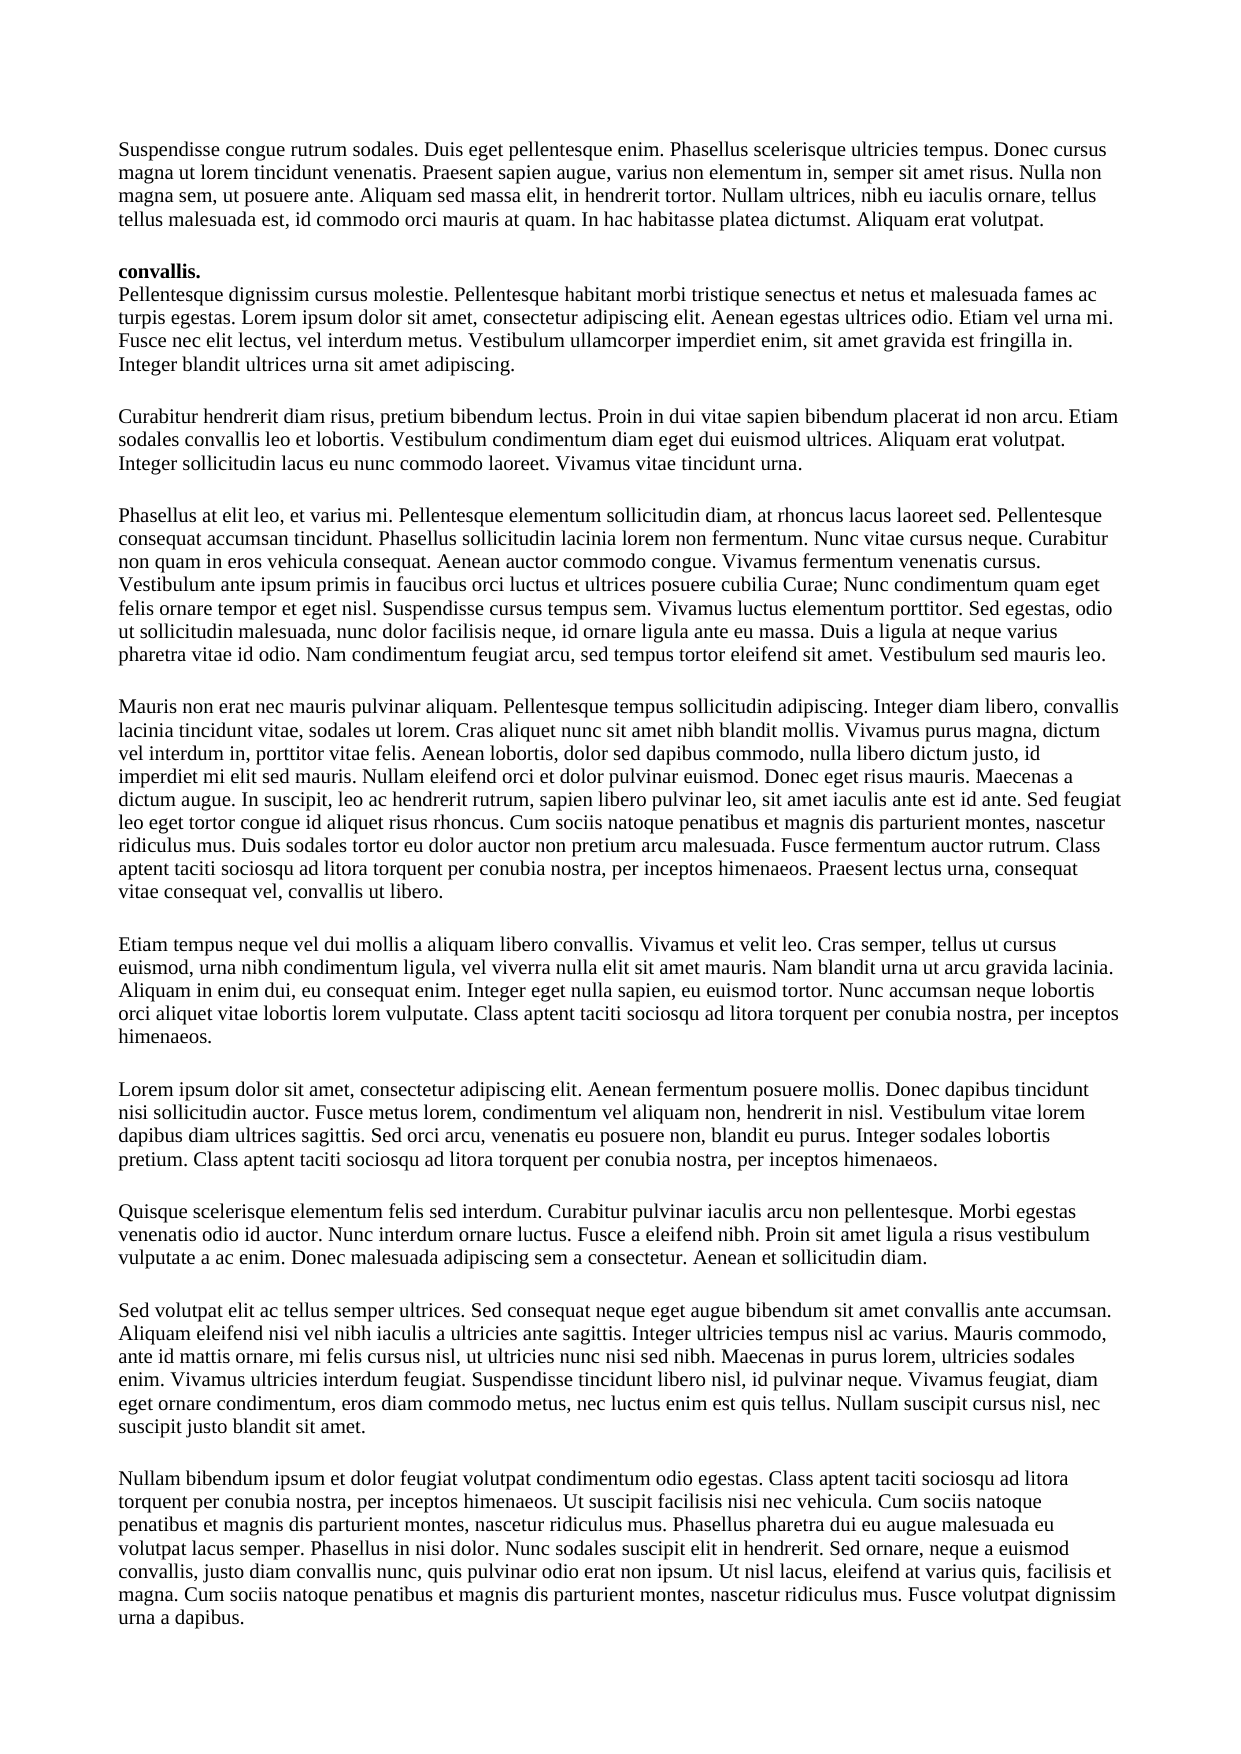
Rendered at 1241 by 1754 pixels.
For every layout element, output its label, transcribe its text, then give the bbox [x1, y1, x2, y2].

text Curabitur hendrerit diam risus, pretium bibendum lectus. Proin in dui vitae sapien bibendum placerat id non arcu. Etiam sodales convallis leo et lobortis. Vestibulum condimentum diam eget dui euismod ultrices. Aliquam erat volutpat. Integer sollicitudin lacus eu nunc commodo laoreet. Vivamus vitae tincidunt urna. [118, 405, 1122, 474]
text Phasellus at elit leo, et varius mi. Pellentesque elementum sollicitudin diam, at rhoncus lacus laoreet sed. Pellentesque consequat accumsan tincidunt. Phasellus sollicitudin lacinia lorem non fermentum. Nunc vitae cursus neque. Curabitur non quam in eros vehicula consequat. Aenean auctor commodo congue. Vivamus fermentum venenatis cursus. Vestibulum ante ipsum primis in faucibus orci luctus et ultrices posuere cubilia Curae; Nunc condimentum quam eget felis ornare tempor et eget nisl. Suspendisse cursus tempus sem. Vivamus luctus elementum porttitor. Sed egestas, odio ut sollicitudin malesuada, nunc dolor facilisis neque, id ornare ligula ante eu massa. Duis a ligula at neque varius pharetra vitae id odio. Nam condimentum feugiat arcu, sed tempus tortor eleifend sit amet. Vestibulum sed mauris leo. [118, 504, 1122, 666]
text Lorem ipsum dolor sit amet, consectetur adipiscing elit. Aenean fermentum posuere mollis. Donec dapibus tincidunt nisi sollicitudin auctor. Fusce metus lorem, condimentum vel aliquam non, hendrerit in nisl. Vestibulum vitae lorem dapibus diam ultrices sagittis. Sed orci arcu, venenatis eu posuere non, blandit eu purus. Integer sodales lobortis pretium. Class aptent taciti sociosqu ad litora torquent per conubia nostra, per inceptos himenaeos. [118, 1078, 1122, 1171]
text Nullam bibendum ipsum et dolor feugiat volutpat condimentum odio egestas. Class aptent taciti sociosqu ad litora torquent per conubia nostra, per inceptos himenaeos. Ut suscipit facilisis nisi nec vehicula. Cum sociis natoque penatibus et magnis dis parturient montes, nascetur ridiculus mus. Phasellus pharetra dui eu augue malesuada eu volutpat lacus semper. Phasellus in nisi dolor. Nunc sodales suscipit elit in hendrerit. Sed ornare, neque a euismod convallis, justo diam convallis nunc, quis pulvinar odio erat non ipsum. Ut nisl lacus, eleifend at varius quis, facilisis et magna. Cum sociis natoque penatibus et magnis dis parturient montes, nascetur ridiculus mus. Fusce volutpat dignissim urna a dapibus. [118, 1467, 1122, 1629]
text Pellentesque dignissim cursus molestie. Pellentesque habitant morbi tristique senectus et netus et malesuada fames ac turpis egestas. Lorem ipsum dolor sit amet, consectetur adipiscing elit. Aenean egestas ultrices odio. Etiam vel urna mi. Fusce nec elit lectus, vel interdum metus. Vestibulum ullamcorper imperdiet enim, sit amet gravida est fringilla in. Integer blandit ultrices urna sit amet adipiscing. [118, 283, 1122, 376]
text convallis. [118, 260, 1122, 283]
text Etiam tempus neque vel dui mollis a aliquam libero convallis. Vivamus et velit leo. Cras semper, tellus ut cursus euismod, urna nibh condimentum ligula, vel viverra nulla elit sit amet mauris. Nam blandit urna ut arcu gravida lacinia. Aliquam in enim dui, eu consequat enim. Integer eget nulla sapien, eu euismod tortor. Nunc accumsan neque lobortis orci aliquet vitae lobortis lorem vulputate. Class aptent taciti sociosqu ad litora torquent per conubia nostra, per inceptos himenaeos. [118, 933, 1122, 1048]
text Suspendisse congue rutrum sodales. Duis eget pellentesque enim. Phasellus scelerisque ultricies tempus. Donec cursus magna ut lorem tincidunt venenatis. Praesent sapien augue, varius non elementum in, semper sit amet risus. Nulla non magna sem, ut posuere ante. Aliquam sed massa elit, in hendrerit tortor. Nullam ultrices, nibh eu iaculis ornare, tellus tellus malesuada est, id commodo orci mauris at quam. In hac habitasse platea dictumst. Aliquam erat volutpat. [118, 138, 1122, 231]
text Quisque scelerisque elementum felis sed interdum. Curabitur pulvinar iaculis arcu non pellentesque. Morbi egestas venenatis odio id auctor. Nunc interdum ornare luctus. Fusce a eleifend nibh. Proin sit amet ligula a risus vestibulum vulputate a ac enim. Donec malesuada adipiscing sem a consectetur. Aenean et sollicitudin diam. [118, 1200, 1122, 1269]
text Sed volutpat elit ac tellus semper ultrices. Sed consequat neque eget augue bibendum sit amet convallis ante accumsan. Aliquam eleifend nisi vel nibh iaculis a ultricies ante sagittis. Integer ultricies tempus nisl ac varius. Mauris commodo, ante id mattis ornare, mi felis cursus nisl, ut ultricies nunc nisi sed nibh. Maecenas in purus lorem, ultricies sodales enim. Vivamus ultricies interdum feugiat. Suspendisse tincidunt libero nisl, id pulvinar neque. Vivamus feugiat, diam eget ornare condimentum, eros diam commodo metus, nec luctus enim est quis tellus. Nullam suscipit cursus nisl, nec suscipit justo blandit sit amet. [118, 1299, 1122, 1438]
text Mauris non erat nec mauris pulvinar aliquam. Pellentesque tempus sollicitudin adipiscing. Integer diam libero, convallis lacinia tincidunt vitae, sodales ut lorem. Cras aliquet nunc sit amet nibh blandit mollis. Vivamus purus magna, dictum vel interdum in, porttitor vitae felis. Aenean lobortis, dolor sed dapibus commodo, nulla libero dictum justo, id imperdiet mi elit sed mauris. Nullam eleifend orci et dolor pulvinar euismod. Donec eget risus mauris. Maecenas a dictum augue. In suscipit, leo ac hendrerit rutrum, sapien libero pulvinar leo, sit amet iaculis ante est id ante. Sed feugiat leo eget tortor congue id aliquet risus rhoncus. Cum sociis natoque penatibus et magnis dis parturient montes, nascetur ridiculus mus. Duis sodales tortor eu dolor auctor non pretium arcu malesuada. Fusce fermentum auctor rutrum. Class aptent taciti sociosqu ad litora torquent per conubia nostra, per inceptos himenaeos. Praesent lectus urna, consequat vitae consequat vel, convallis ut libero. [118, 695, 1122, 903]
